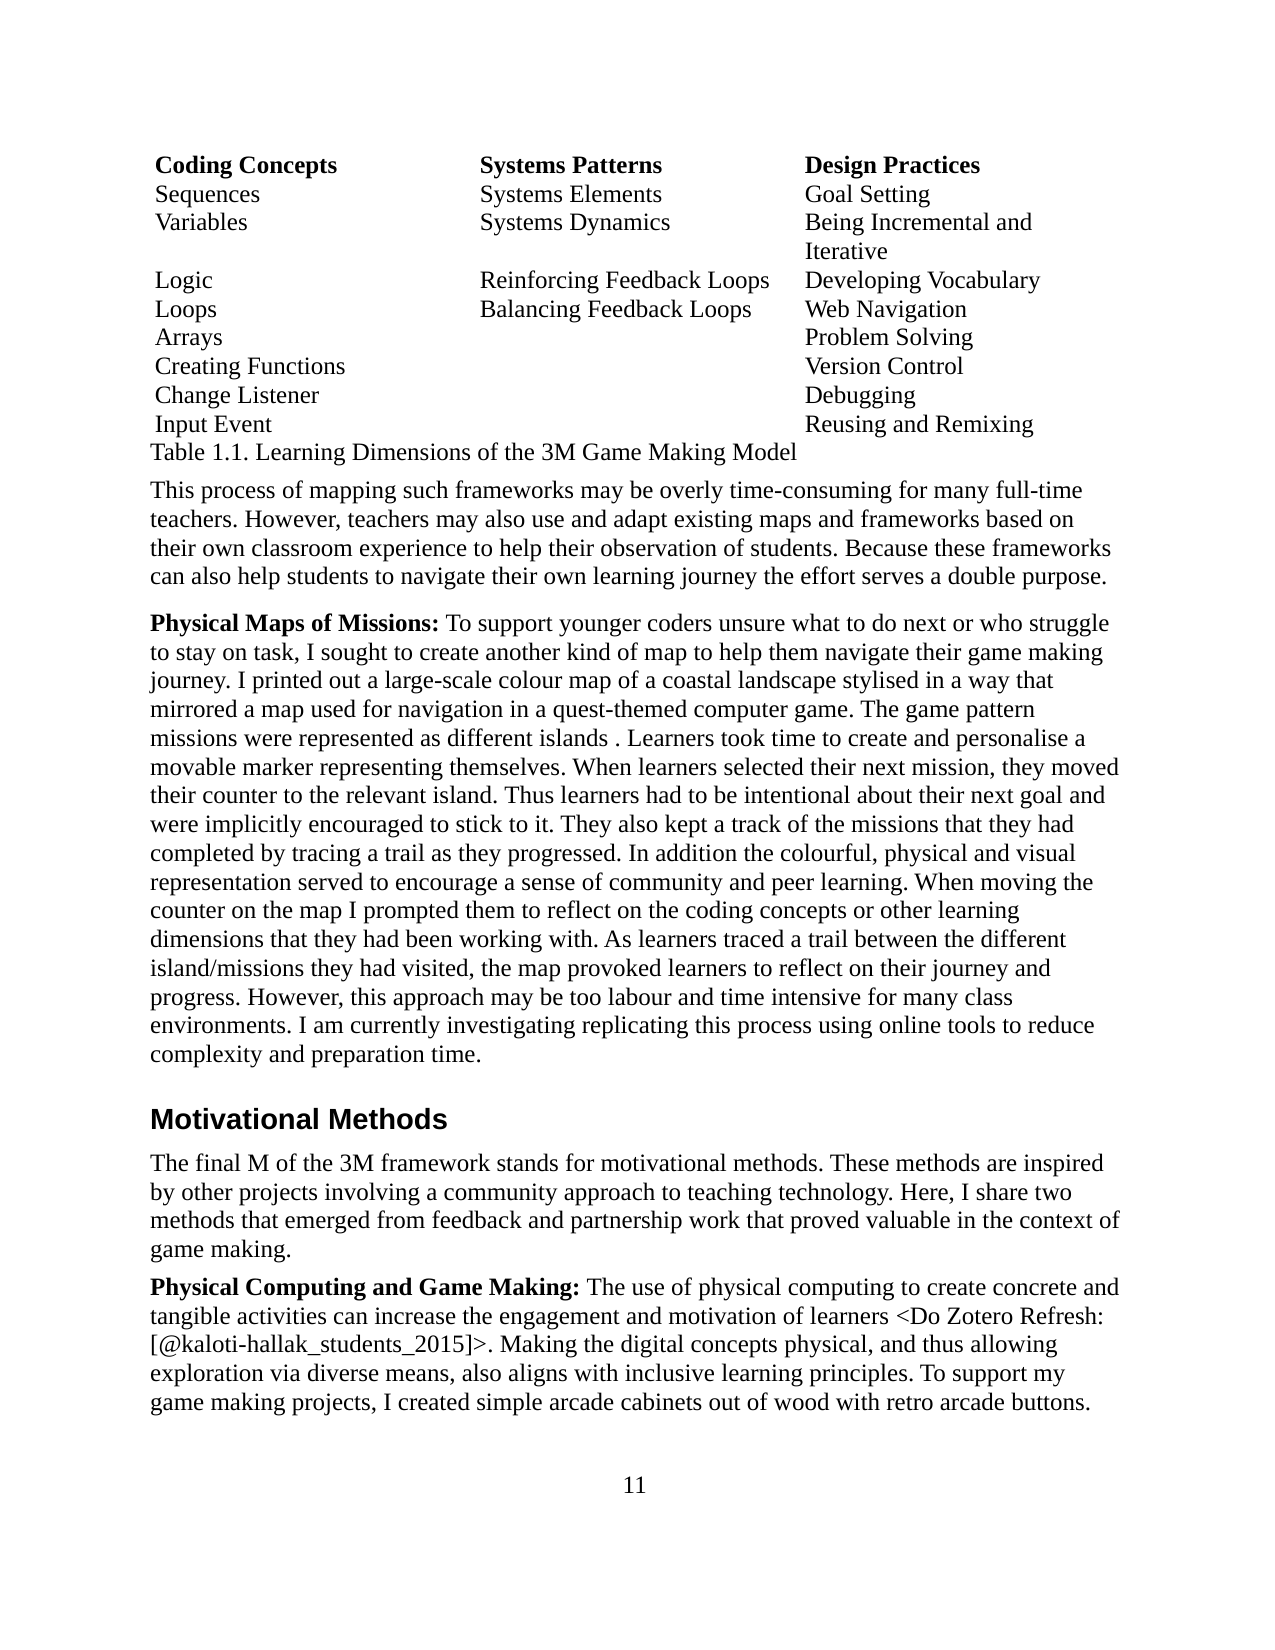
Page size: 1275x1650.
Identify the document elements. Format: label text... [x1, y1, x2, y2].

table_cell [475, 380, 800, 409]
table_header Systems Patterns [475, 150, 800, 179]
table_header Coding Concepts [150, 150, 475, 179]
subtitle Motivational Methods [150, 1102, 1125, 1136]
table_cell Goal Setting [800, 179, 1125, 207]
table_cell Sequences [150, 179, 475, 207]
table_cell Version Control [800, 351, 1125, 380]
table_cell Creating Functions [150, 351, 475, 380]
table_cell Web Navigation [800, 294, 1125, 322]
table_cell Being Incremental and Iterative [800, 208, 1125, 265]
table_cell [475, 409, 800, 437]
table_cell [475, 351, 800, 380]
text Physical Maps of Missions: To support younger coders unsure what to do next or who struggle to stay on task, I sought to create another kind of map to help them navigate their game making journey. I printed out a large-scale colour map of a coastal landscape stylised in a way that mirrored a map used for navigation in a quest-themed computer game. The game pattern missions were represented as different islands . Learners took time to create and personalise a movable marker representing themselves. When learners selected their next mission, they moved their counter to the relevant island. Thus learners had to be intentional about their next goal and were implicitly encouraged to stick to it. They also kept a track of the missions that they had completed by tracing a trail as they progressed. In addition the colourful, physical and visual representation served to encourage a sense of community and peer learning. When moving the counter on the map I prompted them to reflect on the coding concepts or other learning dimensions that they had been working with. As learners traced a trail between the different island/missions they had visited, the map provoked learners to reflect on their journey and progress. However, this approach may be too labour and time intensive for many class environments. I am currently investigating replicating this process using online tools to reduce complexity and preparation time. [150, 608, 1125, 1068]
table_cell Reusing and Remixing [800, 409, 1125, 437]
table_cell Arrays [150, 323, 475, 351]
table_cell Balancing Feedback Loops [475, 294, 800, 322]
table_cell Problem Solving [800, 323, 1125, 351]
table_cell Developing Vocabulary [800, 265, 1125, 294]
text This process of mapping such frameworks may be overly time-consuming for many full-time teachers. However, teachers may also use and adapt existing maps and frameworks based on their own classroom experience to help their observation of students. Because these frameworks can also help students to navigate their own learning journey the effort serves a double purpose. [150, 475, 1125, 590]
table_header Design Practices [800, 150, 1125, 179]
text The final M of the 3M framework stands for motivational methods. These methods are inspired by other projects involving a community approach to teaching technology. Here, I share two methods that emerged from feedback and partnership work that proved valuable in the context of game making. [150, 1148, 1125, 1263]
text Physical Computing and Game Making: The use of physical computing to create concrete and tangible activities can increase the engagement and motivation of learners <Do Zotero Refresh: [@kaloti-hallak_students_2015]>. Making the digital concepts physical, and thus allowing exploration via diverse means, also aligns with inclusive learning principles. To support my game making projects, I created simple arcade cabinets out of wood with retro arcade buttons. [150, 1272, 1125, 1416]
table_cell Systems Dynamics [475, 208, 800, 265]
table_cell Debugging [800, 380, 1125, 409]
table_cell Loops [150, 294, 475, 322]
table_cell Reinforcing Feedback Loops [475, 265, 800, 294]
table_cell [475, 323, 800, 351]
table_cell Systems Elements [475, 179, 800, 207]
table_cell Change Listener [150, 380, 475, 409]
table_cell Input Event [150, 409, 475, 437]
table_cell Variables [150, 208, 475, 265]
table_cell Logic [150, 265, 475, 294]
text Table 1.1. Learning Dimensions of the 3M Game Making Model [150, 437, 1125, 466]
